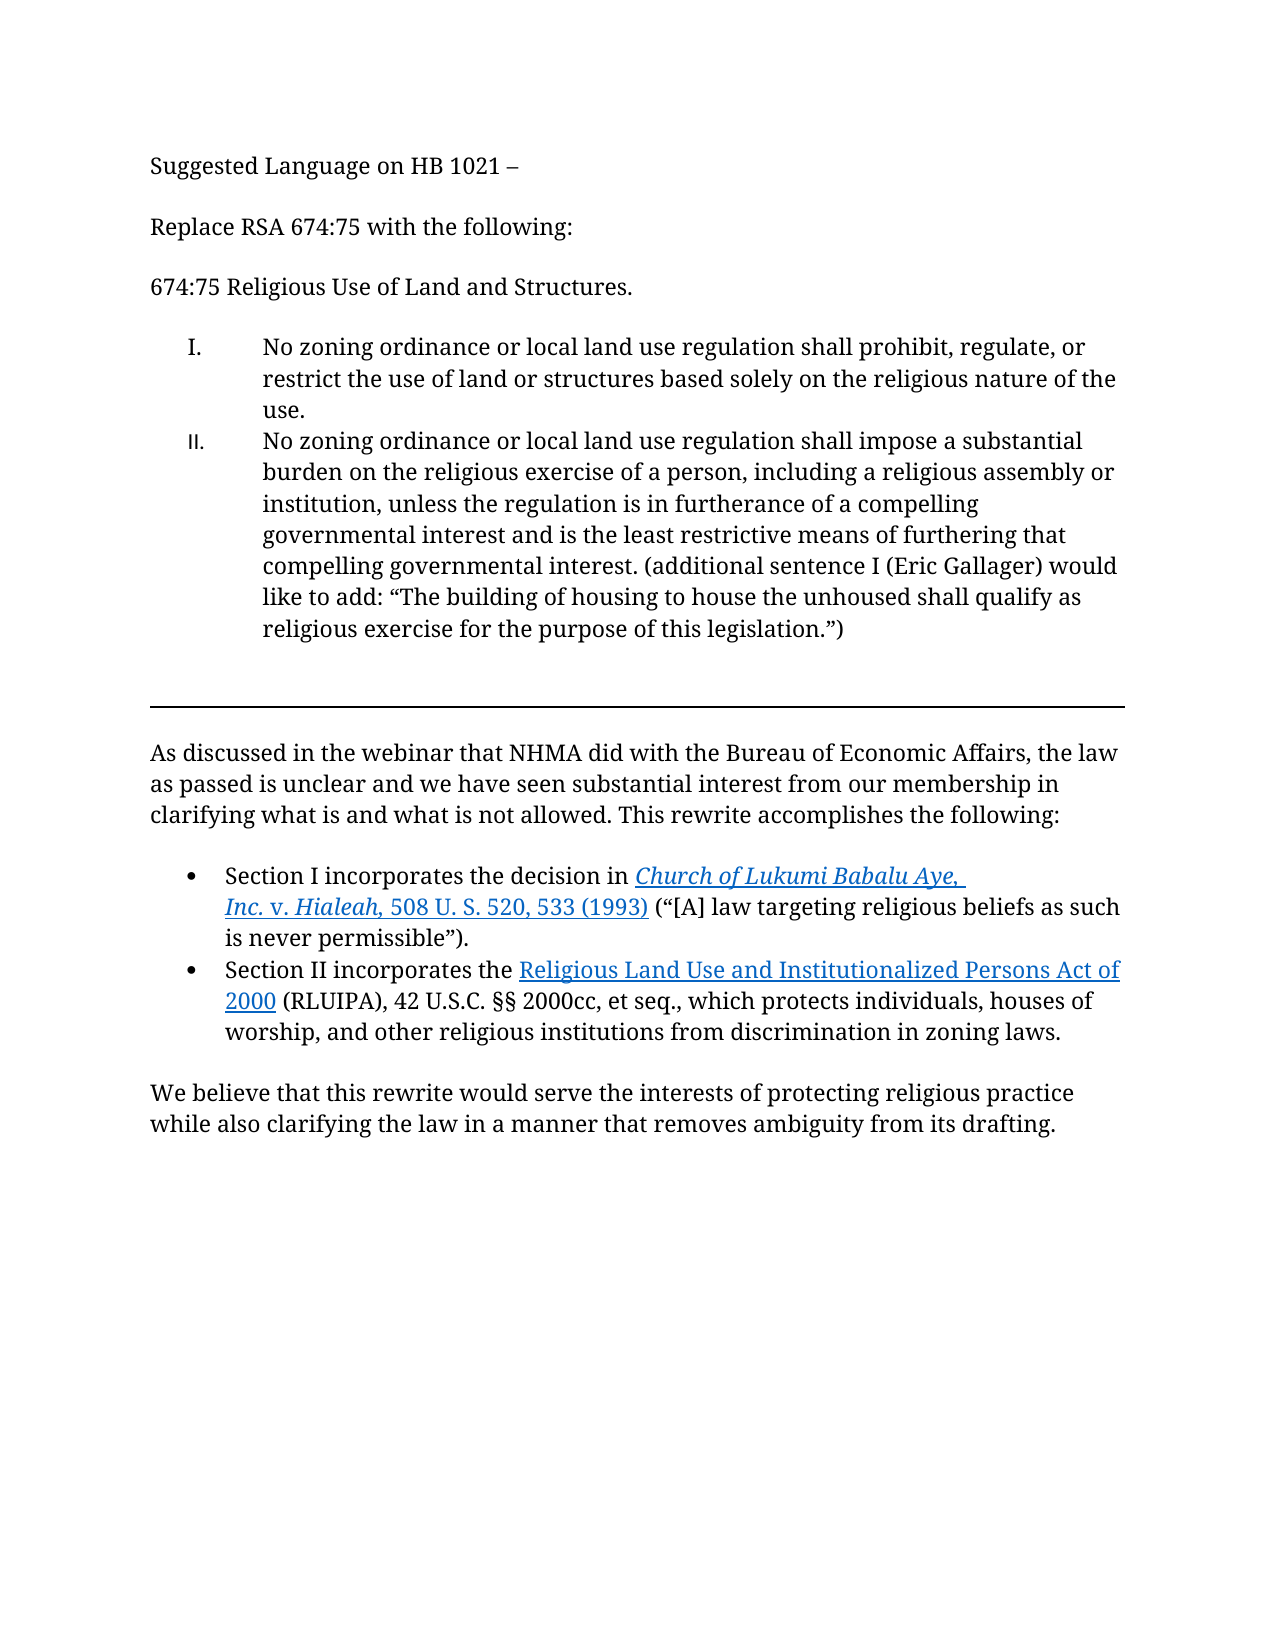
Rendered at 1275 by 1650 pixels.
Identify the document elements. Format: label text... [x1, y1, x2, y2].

list Section I incorporates the decision in Church of Lukumi Babalu Aye, Inc. v. Hialeah, 508 U. S. 520, 533 (1993) (“[A] law targeting religious beliefs as such is never permissible”). [187, 860, 1125, 954]
text 674:75 Religious Use of Land and Structures. [150, 271, 1125, 302]
list No zoning ordinance or local land use regulation shall impose a substantial burden on the religious exercise of a person, including a religious assembly or institution, unless the regulation is in furtherance of a compelling governmental interest and is the least restrictive means of furthering that compelling governmental interest. (additional sentence I (Eric Gallager) would like to add: “The building of housing to house the unhoused shall qualify as religious exercise for the purpose of this legislation.”) [187, 425, 1125, 644]
list No zoning ordinance or local land use regulation shall prohibit, regulate, or restrict the use of land or structures based solely on the religious nature of the use. [187, 331, 1125, 425]
list Section II incorporates the Religious Land Use and Institutionalized Persons Act of 2000 (RLUIPA), 42 U.S.C. §§ 2000cc, et seq., which protects individuals, houses of worship, and other religious institutions from discrimination in zoning laws. [187, 954, 1125, 1047]
text Suggested Language on HB 1021 – [150, 150, 1125, 181]
text As discussed in the webinar that NHMA did with the Bureau of Economic Affairs, the law as passed is unclear and we have seen substantial interest from our membership in clarifying what is and what is not allowed. This rewrite accomplishes the following: [150, 737, 1125, 831]
text Replace RSA 674:75 with the following: [150, 210, 1125, 242]
text We believe that this rewrite would serve the interests of protecting religious practice while also clarifying the law in a manner that removes ambiguity from its drafting. [150, 1077, 1125, 1139]
